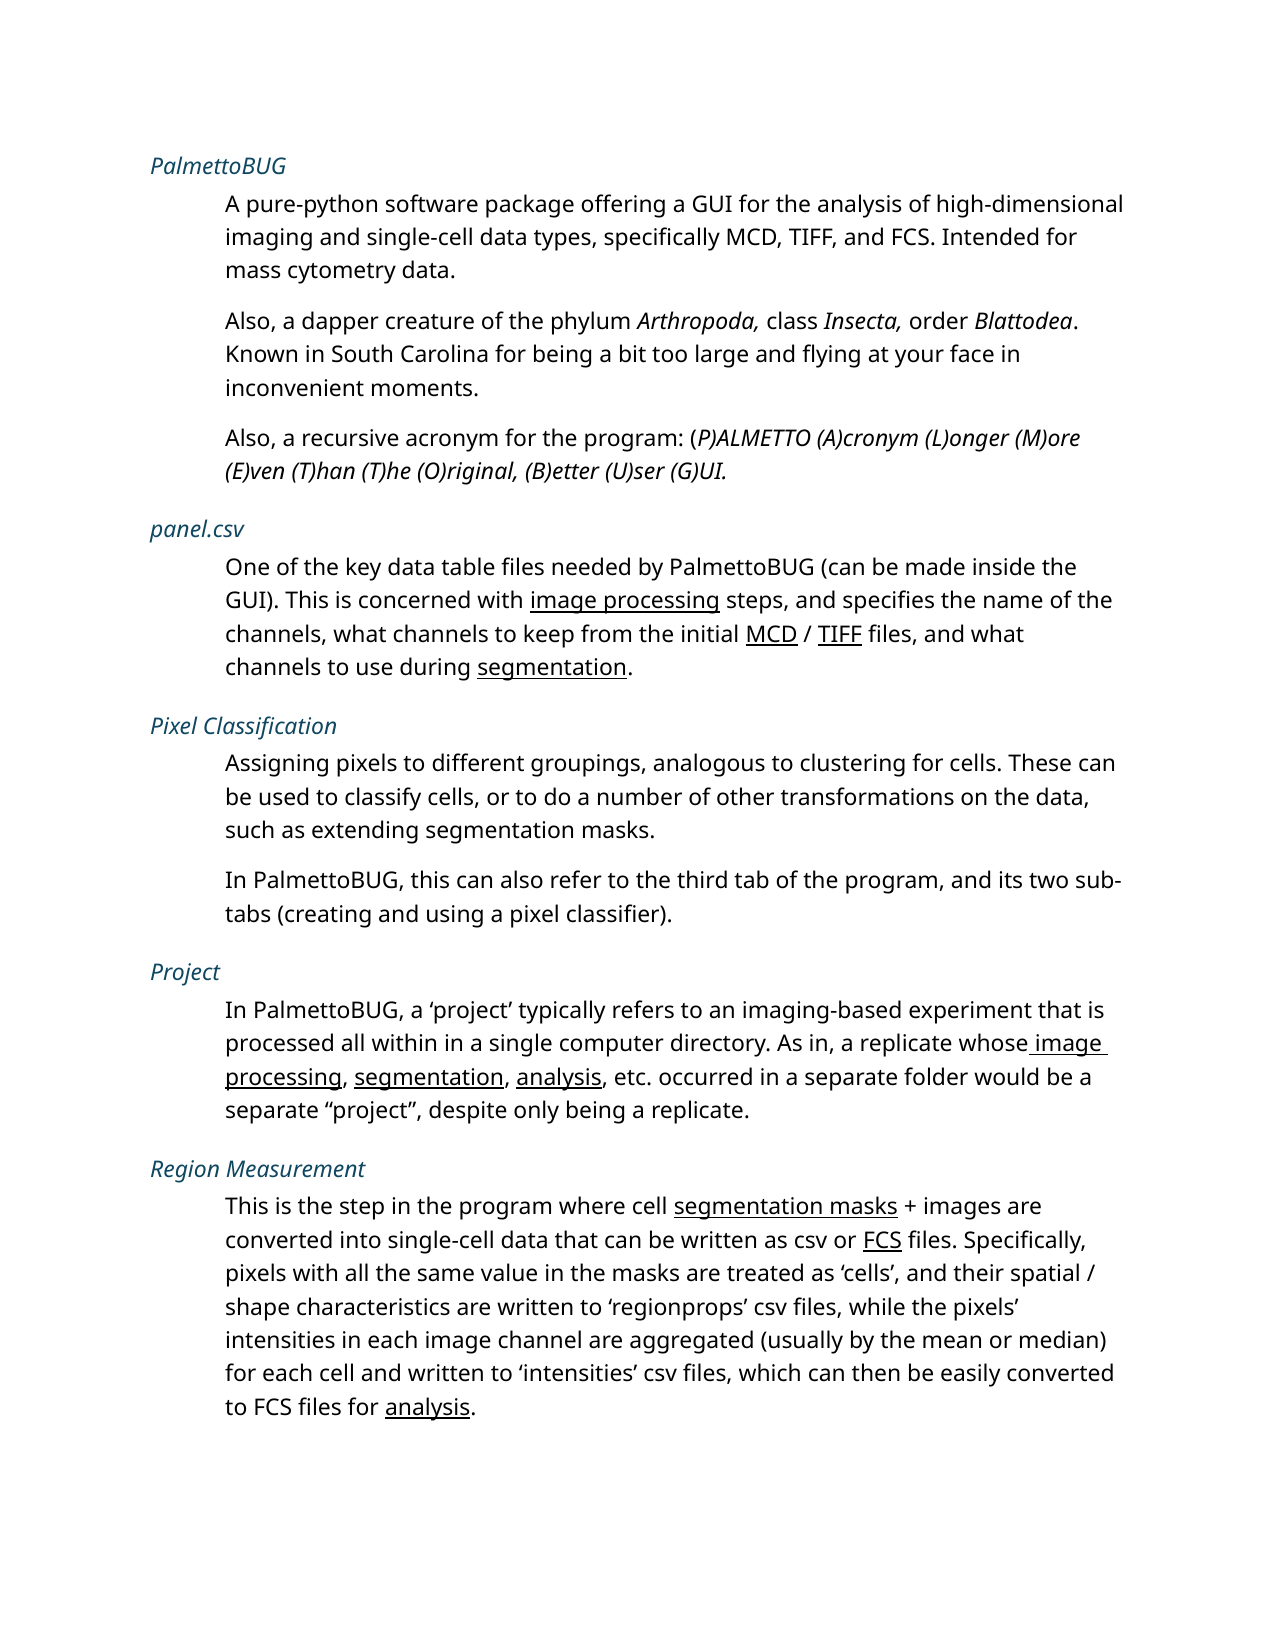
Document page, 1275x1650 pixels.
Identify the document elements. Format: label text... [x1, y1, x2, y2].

subtitle Pixel Classification [150, 710, 1125, 741]
text In PalmettoBUG, this can also refer to the third tab of the program, and its two sub-tabs (creating and using a pixel classifier). [225, 864, 1125, 929]
subtitle PalmettoBUG [150, 150, 1125, 181]
text This is the step in the program where cell segmentation masks + images are converted into single-cell data that can be written as csv or FCS files. Specifically, pixels with all the same value in the masks are treated as ‘cells’, and their spatial / shape characteristics are written to ‘regionprops’ csv files, while the pixels’ intensities in each image channel are aggregated (usually by the mean or median) for each cell and written to ‘intensities’ csv files, which can then be easily converted to FCS files for analysis. [225, 1190, 1125, 1422]
text Assigning pixels to different groupings, analogous to clustering for cells. These can be used to classify cells, or to do a number of other transformations on the data, such as extending segmentation masks. [225, 747, 1125, 846]
subtitle Project [150, 956, 1125, 987]
text Also, a dapper creature of the phylum Arthropoda, class Insecta, order Blattodea. Known in South Carolina for being a bit too large and flying at your face in inconvenient moments. [225, 304, 1125, 403]
text Also, a recursive acronym for the program: (P)ALMETTO (A)cronym (L)onger (M)ore (E)ven (T)han (T)he (O)riginal, (B)etter (U)ser (G)UI. [225, 422, 1125, 486]
text In PalmettoBUG, a ‘project’ typically refers to an imaging-based experiment that is processed all within in a single computer directory. As in, a replicate whose image processing, segmentation, analysis, etc. occurred in a separate folder would be a separate “project”, despite only being a replicate. [225, 994, 1125, 1125]
text A pure-python software package offering a GUI for the analysis of high-dimensional imaging and single-cell data types, specifically MCD, TIFF, and FCS. Intended for mass cytometry data. [225, 188, 1125, 286]
text One of the key data table files needed by PalmettoBUG (can be made inside the GUI). This is concerned with image processing steps, and specifies the name of the channels, what channels to keep from the initial MCD / TIFF files, and what channels to use during segmentation. [225, 551, 1125, 683]
subtitle Region Measurement [150, 1153, 1125, 1184]
subtitle panel.csv [150, 513, 1125, 545]
